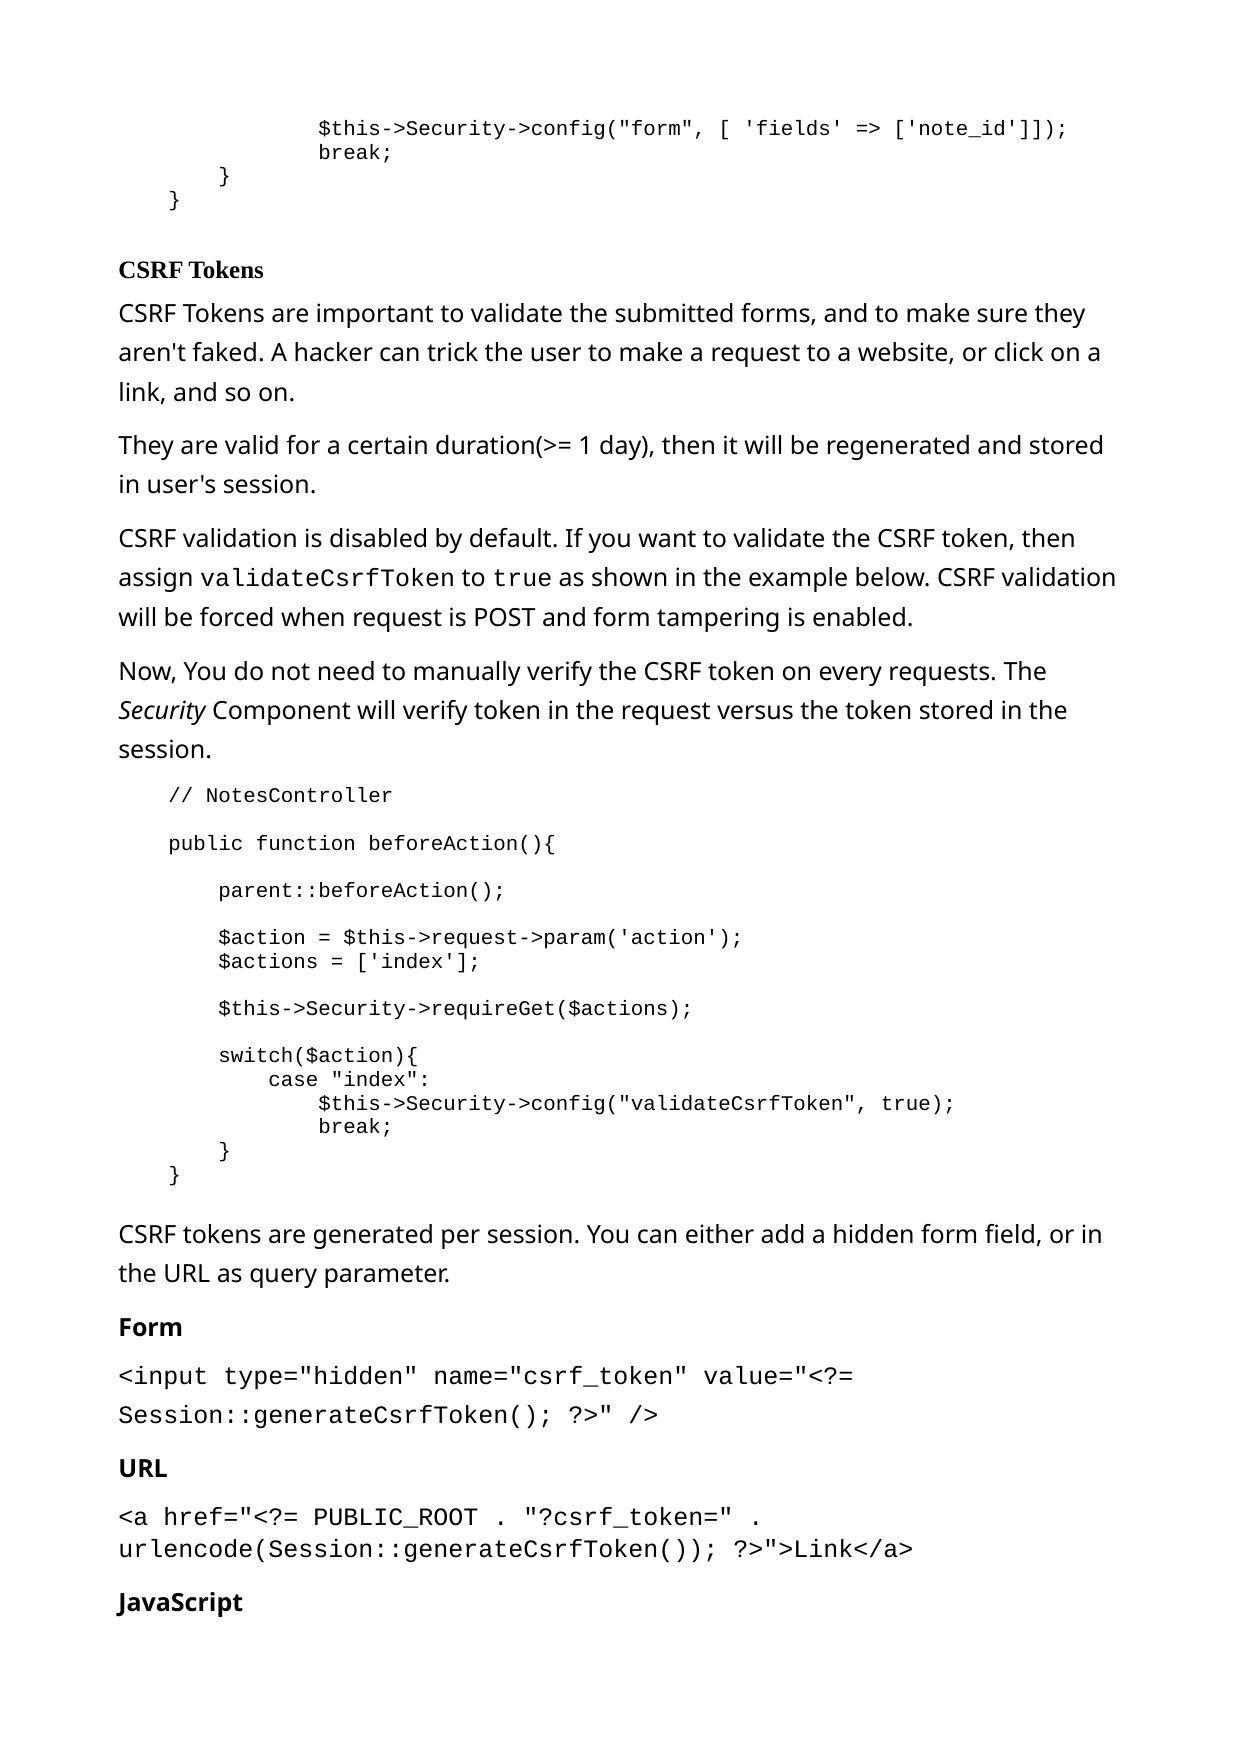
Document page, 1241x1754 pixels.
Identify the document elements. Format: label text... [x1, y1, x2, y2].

text $this->Security->config("validateCsrfToken", true); [118, 1093, 1122, 1116]
text // NotesController [118, 785, 1122, 809]
text case "index": [118, 1069, 1122, 1093]
text } [118, 1164, 1122, 1187]
text switch($action){ [118, 1045, 1122, 1069]
text JavaScript [118, 1584, 1122, 1618]
text $this->Security->config("form", [ 'fields' => ['note_id']]); [118, 118, 1122, 142]
text CSRF validation is disabled by default. If you want to validate the CSRF token, then assign validateCsrfToken to true as shown in the example below. CSRF validation will be forced when request is POST and form tampering is enabled. [118, 521, 1122, 633]
subtitle CSRF Tokens [118, 255, 1122, 283]
text $actions = ['index']; [118, 951, 1122, 974]
text <a href="<?= PUBLIC_ROOT . "?csrf_token=" . urlencode(Session::generateCsrfToken()); ?>">Link</a> [118, 1504, 1122, 1565]
text <input type="hidden" name="csrf_token" value="<?= Session::generateCsrfToken(); ?>" /> [118, 1363, 1122, 1431]
text Now, You do not need to manually verify the CSRF token on every requests. The Security Component will verify token in the request versus the token stored in the session. [118, 653, 1122, 766]
text break; [118, 142, 1122, 165]
text $this->Security->requireGet($actions); [118, 998, 1122, 1022]
text } [118, 165, 1122, 189]
text $action = $this->request->param('action'); [118, 927, 1122, 951]
text Form [118, 1310, 1122, 1344]
text parent::beforeAction(); [118, 880, 1122, 903]
text CSRF Tokens are important to validate the submitted forms, and to make sure they aren't faked. A hacker can trick the user to make a request to a website, or click on a link, and so on. [118, 296, 1122, 408]
text } [118, 1140, 1122, 1164]
text public function beforeAction(){ [118, 833, 1122, 856]
text CSRF tokens are generated per session. You can either add a hidden form field, or in the URL as query parameter. [118, 1217, 1122, 1290]
text URL [118, 1451, 1122, 1485]
text } [118, 189, 1122, 213]
text break; [118, 1116, 1122, 1140]
text They are valid for a certain duration(>= 1 day), then it will be regenerated and stored in user's session. [118, 428, 1122, 501]
